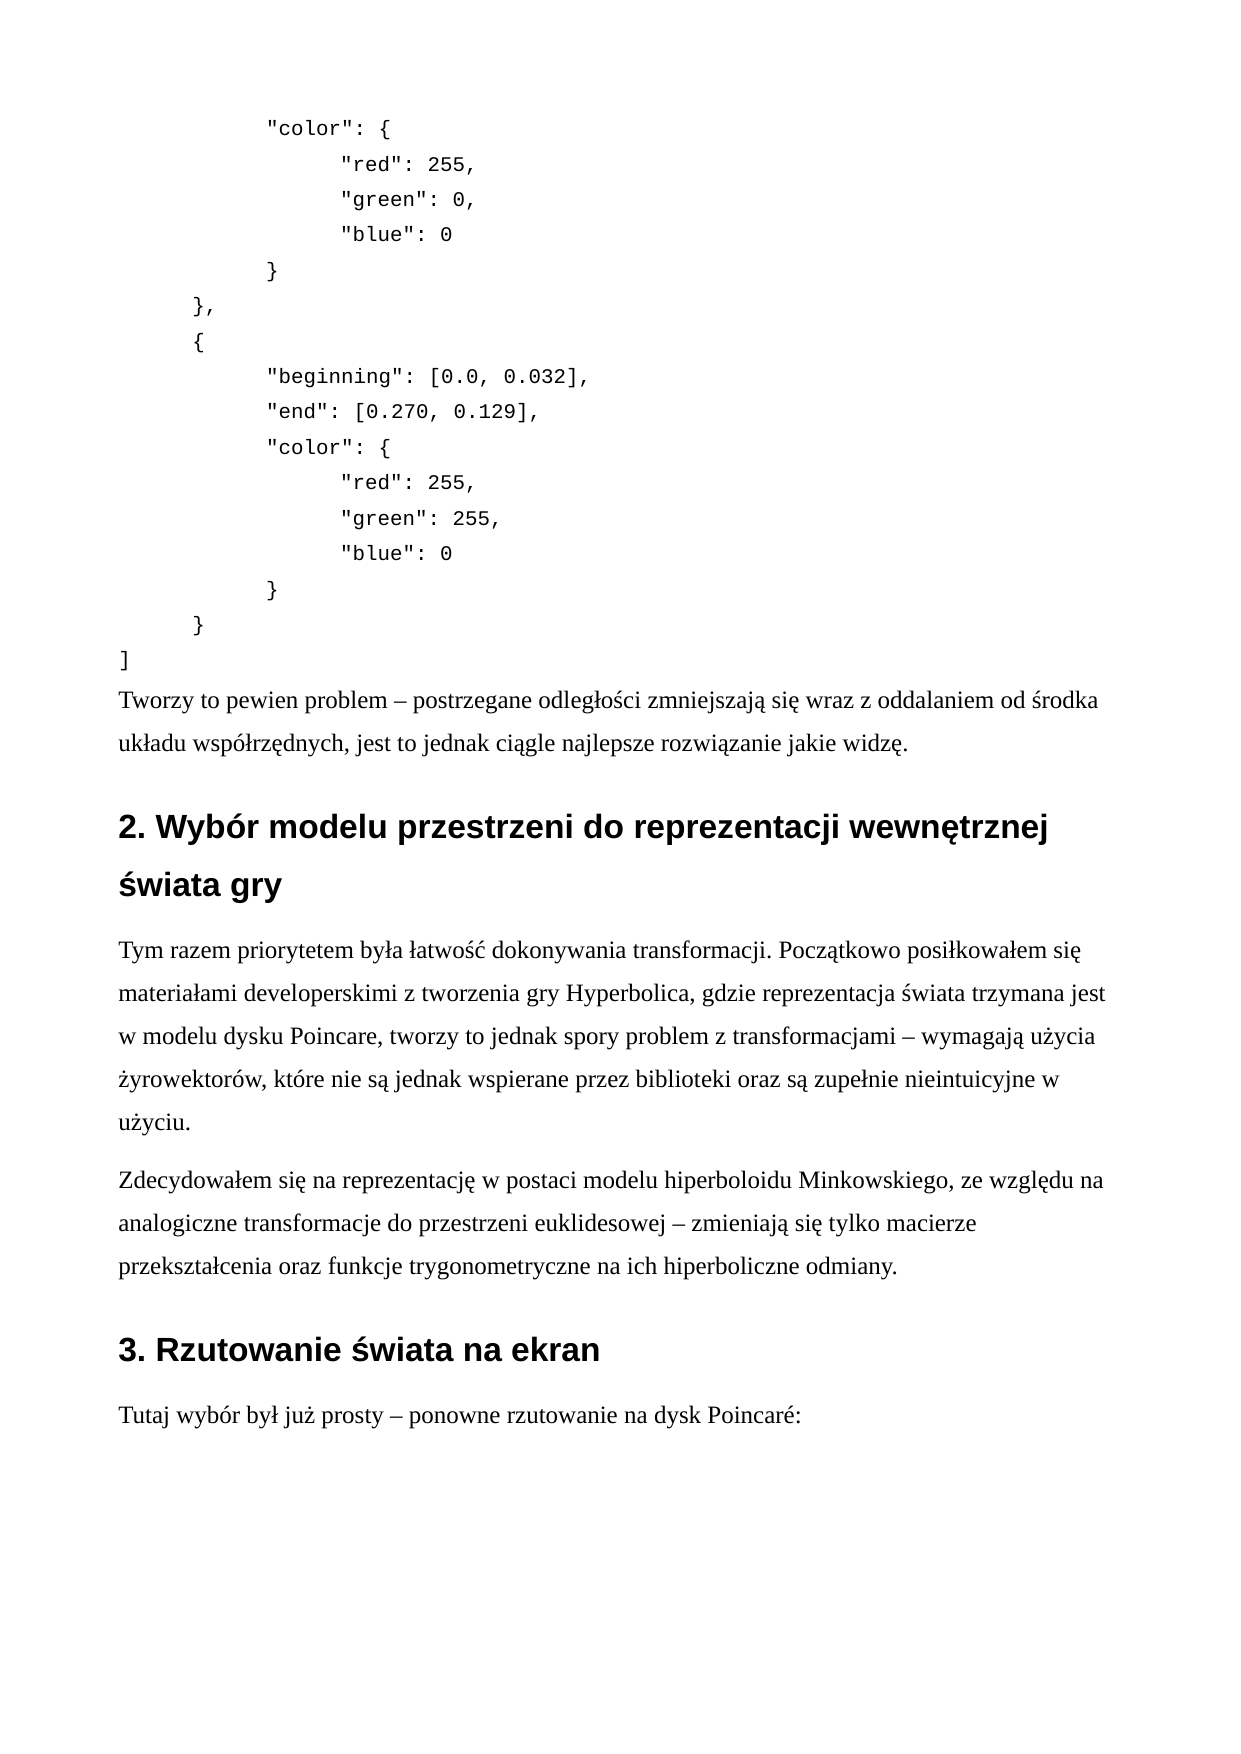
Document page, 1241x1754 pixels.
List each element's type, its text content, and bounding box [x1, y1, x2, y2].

text Tutaj wybór był już prosty – ponowne rzutowanie na dysk Poincaré: [118, 1400, 1122, 1429]
text "end": [0.270, 0.129], [118, 401, 1122, 425]
text "color": { [118, 437, 1122, 461]
subtitle 3. Rzutowanie świata na ekran [118, 1330, 1122, 1368]
text "blue": 0 [118, 543, 1122, 567]
text }, [118, 295, 1122, 319]
text } [118, 614, 1122, 638]
text "blue": 0 [118, 224, 1122, 248]
text "green": 0, [118, 189, 1122, 213]
text ] [118, 649, 1122, 673]
text Zdecydowałem się na reprezentację w postaci modelu hiperboloidu Minkowskiego, ze względu na analogiczne transformacje do przestrzeni euklidesowej – zmieniają się tylko macierze przekształcenia oraz funkcje trygonometryczne na ich hiperboliczne odmiany. [118, 1165, 1122, 1280]
text } [118, 260, 1122, 283]
text "green": 255, [118, 508, 1122, 531]
text "red": 255, [118, 472, 1122, 496]
text "red": 255, [118, 153, 1122, 177]
text "color": { [118, 118, 1122, 142]
text Tworzy to pewien problem – postrzegane odległości zmniejszają się wraz z oddalaniem od środka układu współrzędnych, jest to jednak ciągle najlepsze rozwiązanie jakie widzę. [118, 685, 1122, 757]
text } [118, 578, 1122, 602]
subtitle 2. Wybór modelu przestrzeni do reprezentacji wewnętrznej świata gry [118, 806, 1122, 903]
text Tym razem priorytetem była łatwość dokonywania transformacji. Początkowo posiłkowałem się materiałami developerskimi z tworzenia gry Hyperbolica, gdzie reprezentacja świata trzymana jest w modelu dysku Poincare, tworzy to jednak spory problem z transformacjami – wymagają użycia żyrowektorów, które nie są jednak wspierane przez biblioteki oraz są zupełnie nieintuicyjne w użyciu. [118, 935, 1122, 1136]
text { [118, 331, 1122, 354]
text "beginning": [0.0, 0.032], [118, 366, 1122, 390]
